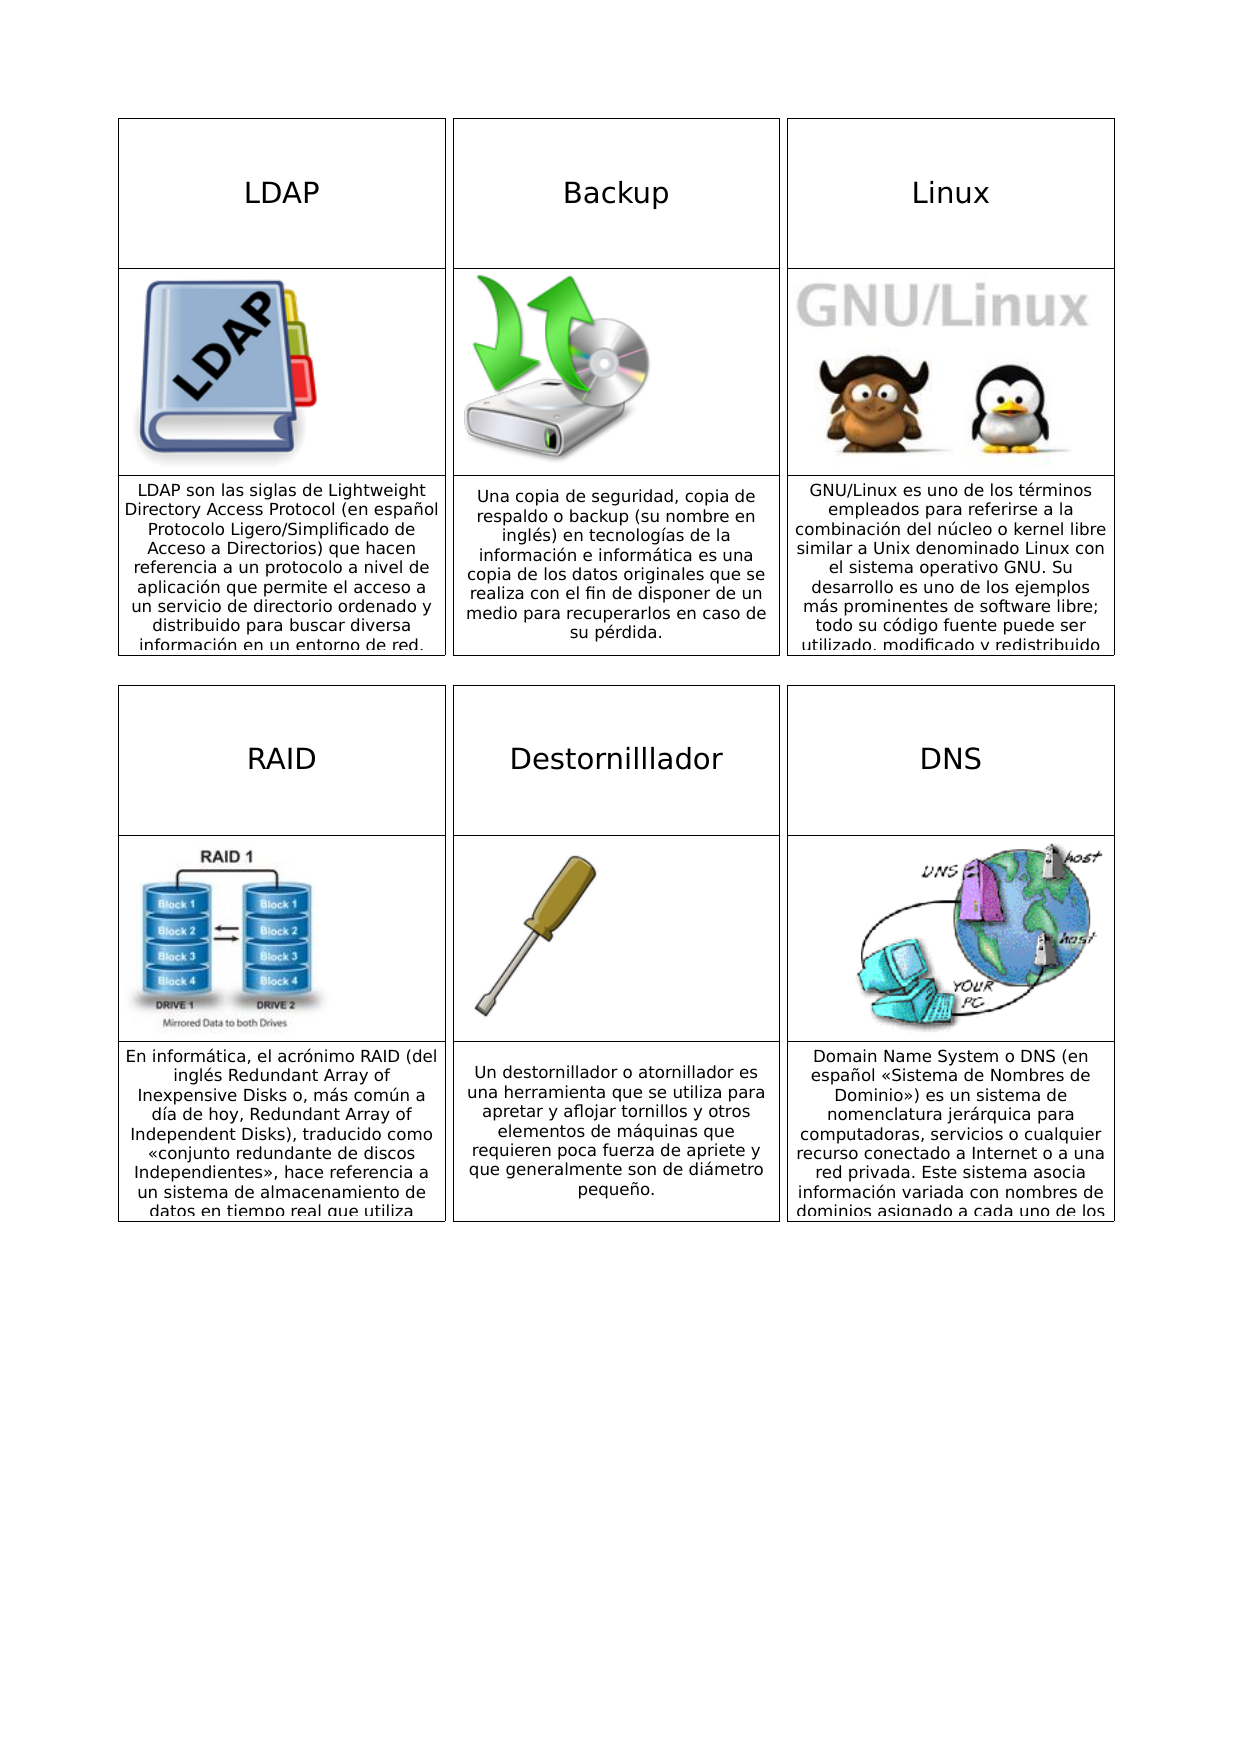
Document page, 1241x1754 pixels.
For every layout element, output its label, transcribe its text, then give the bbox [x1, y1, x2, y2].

table_header Backup [454, 119, 779, 268]
table_header LDAP [119, 119, 445, 268]
table_cell Una copia de seguridad, copia de respaldo o backup (su nombre en inglés) en tecnologías de la información e informática es una copia de los datos originales que se realiza con el fin de disponer de un medio para recuperarlos en caso de su pérdida. [454, 476, 779, 655]
table_cell LDAP son las siglas de Lightweight Directory Access Protocol (en español Protocolo Ligero/Simplificado de Acceso a Directorios) que hacen referencia a un protocolo a nivel de aplicación que permite el acceso a un servicio de directorio ordenado y distribuido para buscar diversa información en un entorno de red. [119, 476, 445, 655]
table_header Linux [788, 119, 1114, 268]
table_cell Domain Name System o DNS (en español «Sistema de Nombres de Dominio») es un sistema de nomenclatura jerárquica para computadoras, servicios o cualquier recurso conectado a Internet o a una red privada. Este sistema asocia información variada con nombres de dominios asignado a cada uno de los participantes. [788, 1042, 1114, 1221]
table_cell GNU/Linux es uno de los términos empleados para referirse a la combinación del núcleo o kernel libre similar a Unix denominado Linux con el sistema operativo GNU. Su desarrollo es uno de los ejemplos más prominentes de software libre; todo su código fuente puede ser utilizado, modificado y redistribuido libremente por cualquiera bajo los términos de la GPL (Licencia Pública General de GNU, en inglés: General Public License) y otra serie de licencias libres. [788, 476, 1114, 655]
table_header RAID [119, 686, 445, 834]
picture [793, 273, 1092, 468]
table_cell [454, 269, 779, 475]
table_cell [119, 836, 445, 1041]
table_cell [788, 836, 1114, 1041]
picture [123, 273, 318, 468]
table_cell Un destornillador o atornillador es una herramienta que se utiliza para apretar y aflojar tornillos y otros elementos de máquinas que requieren poca fuerza de apriete y que generalmente son de diámetro pequeño. [454, 1042, 779, 1221]
table_header Destornilllador [454, 686, 779, 834]
table_cell [119, 269, 445, 475]
picture [458, 840, 603, 1035]
picture [793, 840, 1105, 1035]
picture [123, 840, 333, 1035]
picture [458, 273, 653, 468]
table_cell [454, 836, 779, 1041]
table_cell En informática, el acrónimo RAID (del inglés Redundant Array of Inexpensive Disks o, más común a día de hoy, Redundant Array of Independent Disks), traducido como «conjunto redundante de discos Independientes», hace referencia a un sistema de almacenamiento de datos en tiempo real que utiliza múltiples unidades de almacenamiento de datos (discos duros o SSD) entre los que se distribuyen o replican los datos. [119, 1042, 445, 1221]
table_cell [788, 269, 1114, 475]
table_header DNS [788, 686, 1114, 834]
